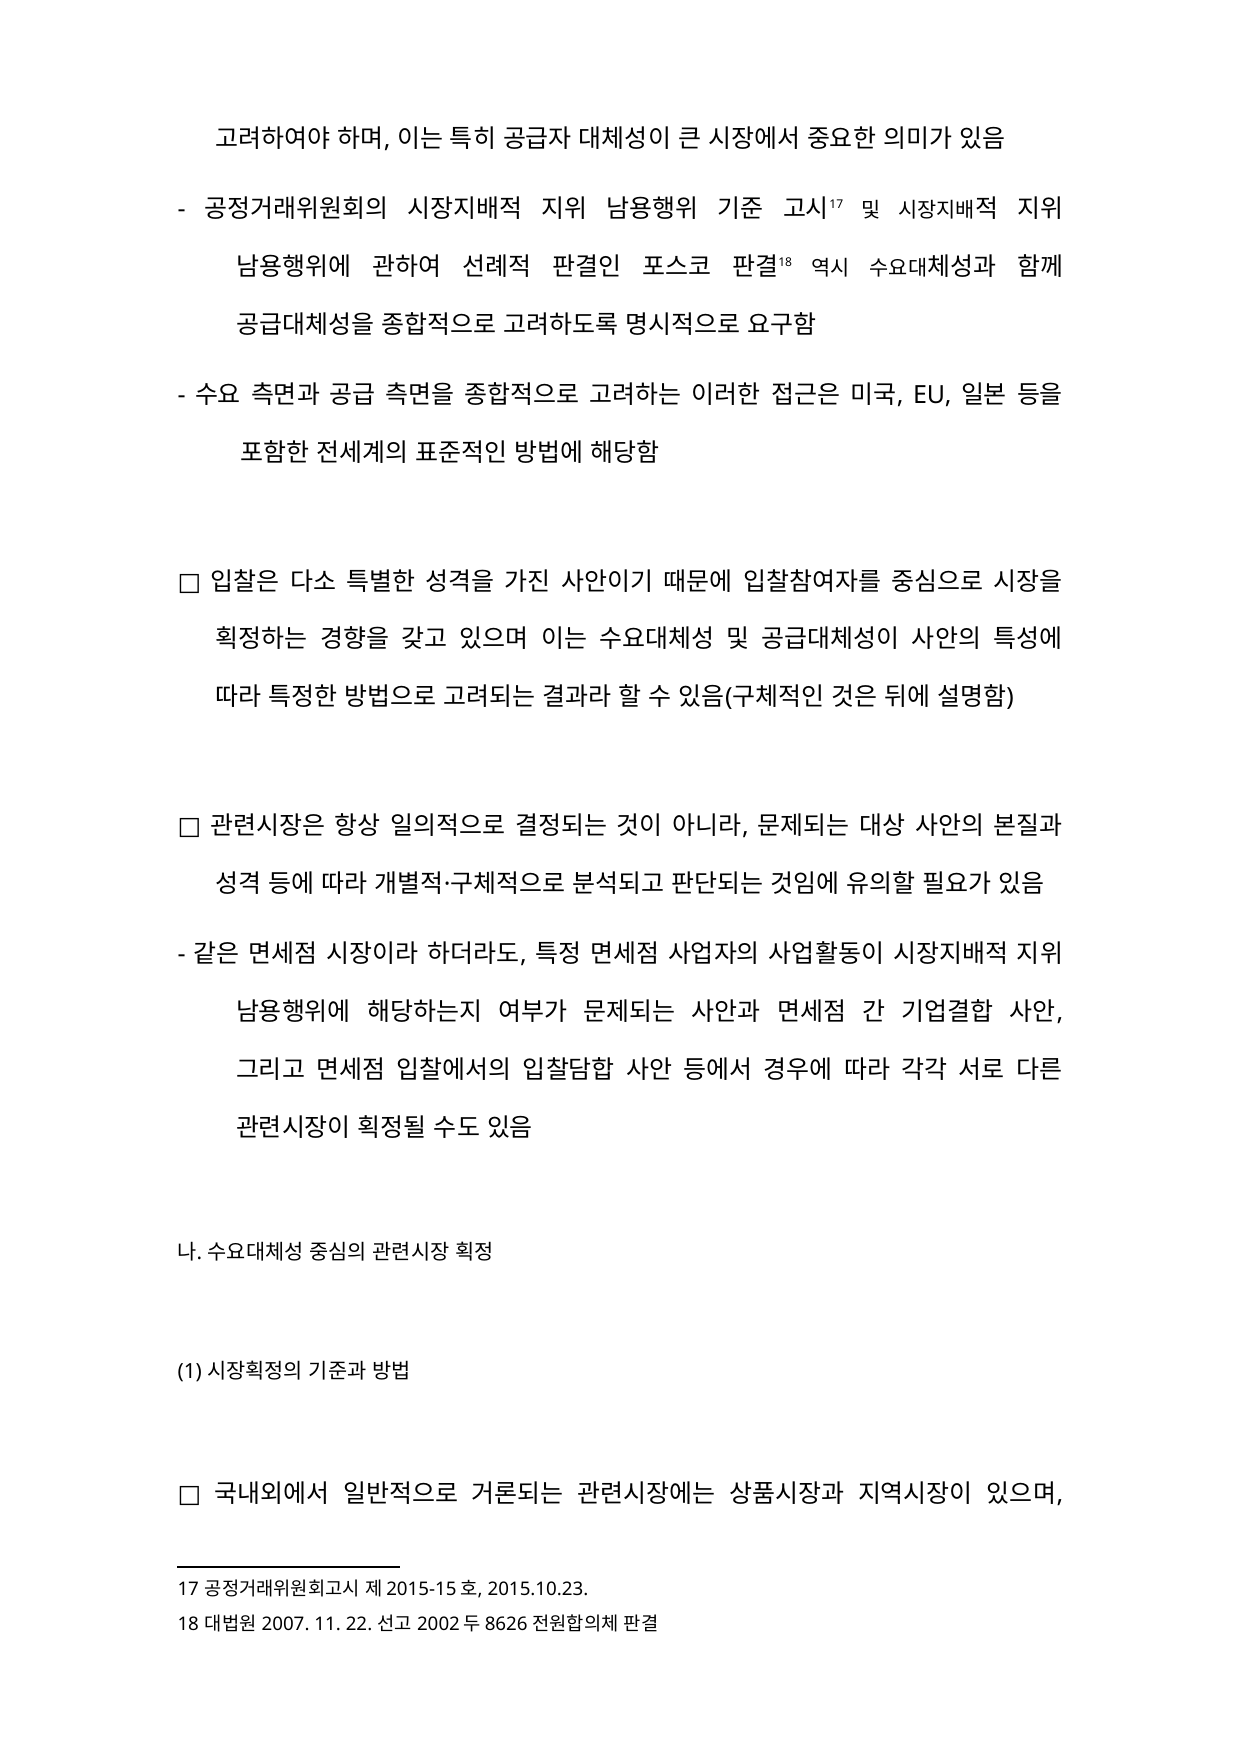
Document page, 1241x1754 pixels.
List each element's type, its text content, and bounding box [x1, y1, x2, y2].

text - 수요 측면과 공급 측면을 종합적으로 고려하는 이러한 접근은 미국, EU, 일본 등을 포함한 전세계의 표준적인 방법에 해당함 [177, 375, 1063, 469]
text 나. 수요대체성 중심의 관련시장 획정 [177, 1236, 1063, 1266]
text 고려하여야 하며, 이는 특히 공급자 대체성이 큰 시장에서 중요한 의미가 있음 [177, 118, 1063, 154]
text □ 입찰은 다소 특별한 성격을 가진 사안이기 때문에 입찰참여자를 중심으로 시장을 획정하는 경향을 갖고 있으며 이는 수요대체성 및 공급대체성이 사안의 특성에 따라 특정한 방법으로 고려되는 결과라 할 수 있음(구체적인 것은 뒤에 설명함) [177, 561, 1063, 713]
text (1) 시장획정의 기준과 방법 [177, 1354, 1063, 1385]
text □ 관련시장은 항상 일의적으로 결정되는 것이 아니라, 문제되는 대상 사안의 본질과 성격 등에 따라 개별적·구체적으로 분석되고 판단되는 것임에 유의할 필요가 있음 [177, 805, 1063, 899]
text 공정거래위원회고시 제2015-15호, 2015.10.23. [177, 1573, 1063, 1601]
text 대법원 2007. 11. 22. 선고 2002두8626 전원합의체 판결 [177, 1609, 1063, 1636]
text - 공정거래위원회의 시장지배적 지위 남용행위 기준 고시 및 시장지배적 지위 남용행위에 관하여 선례적 판결인 포스코 판결 역시 수요대체성과 함께 공급대체성을 종합적으로 고려하도록 명시적으로 요구함 [177, 188, 1063, 341]
text □ 국내외에서 일반적으로 거론되는 관련시장에는 상품시장과 지역시장이 있으며, [177, 1473, 1063, 1509]
text - 같은 면세점 시장이라 하더라도, 특정 면세점 사업자의 사업활동이 시장지배적 지위 남용행위에 해당하는지 여부가 문제되는 사안과 면세점 간 기업결합 사안, 그리고 면세점 입찰에서의 입찰담합 사안 등에서 경우에 따라 각각 서로 다른 관련시장이 획정될 수도 있음 [177, 933, 1063, 1143]
